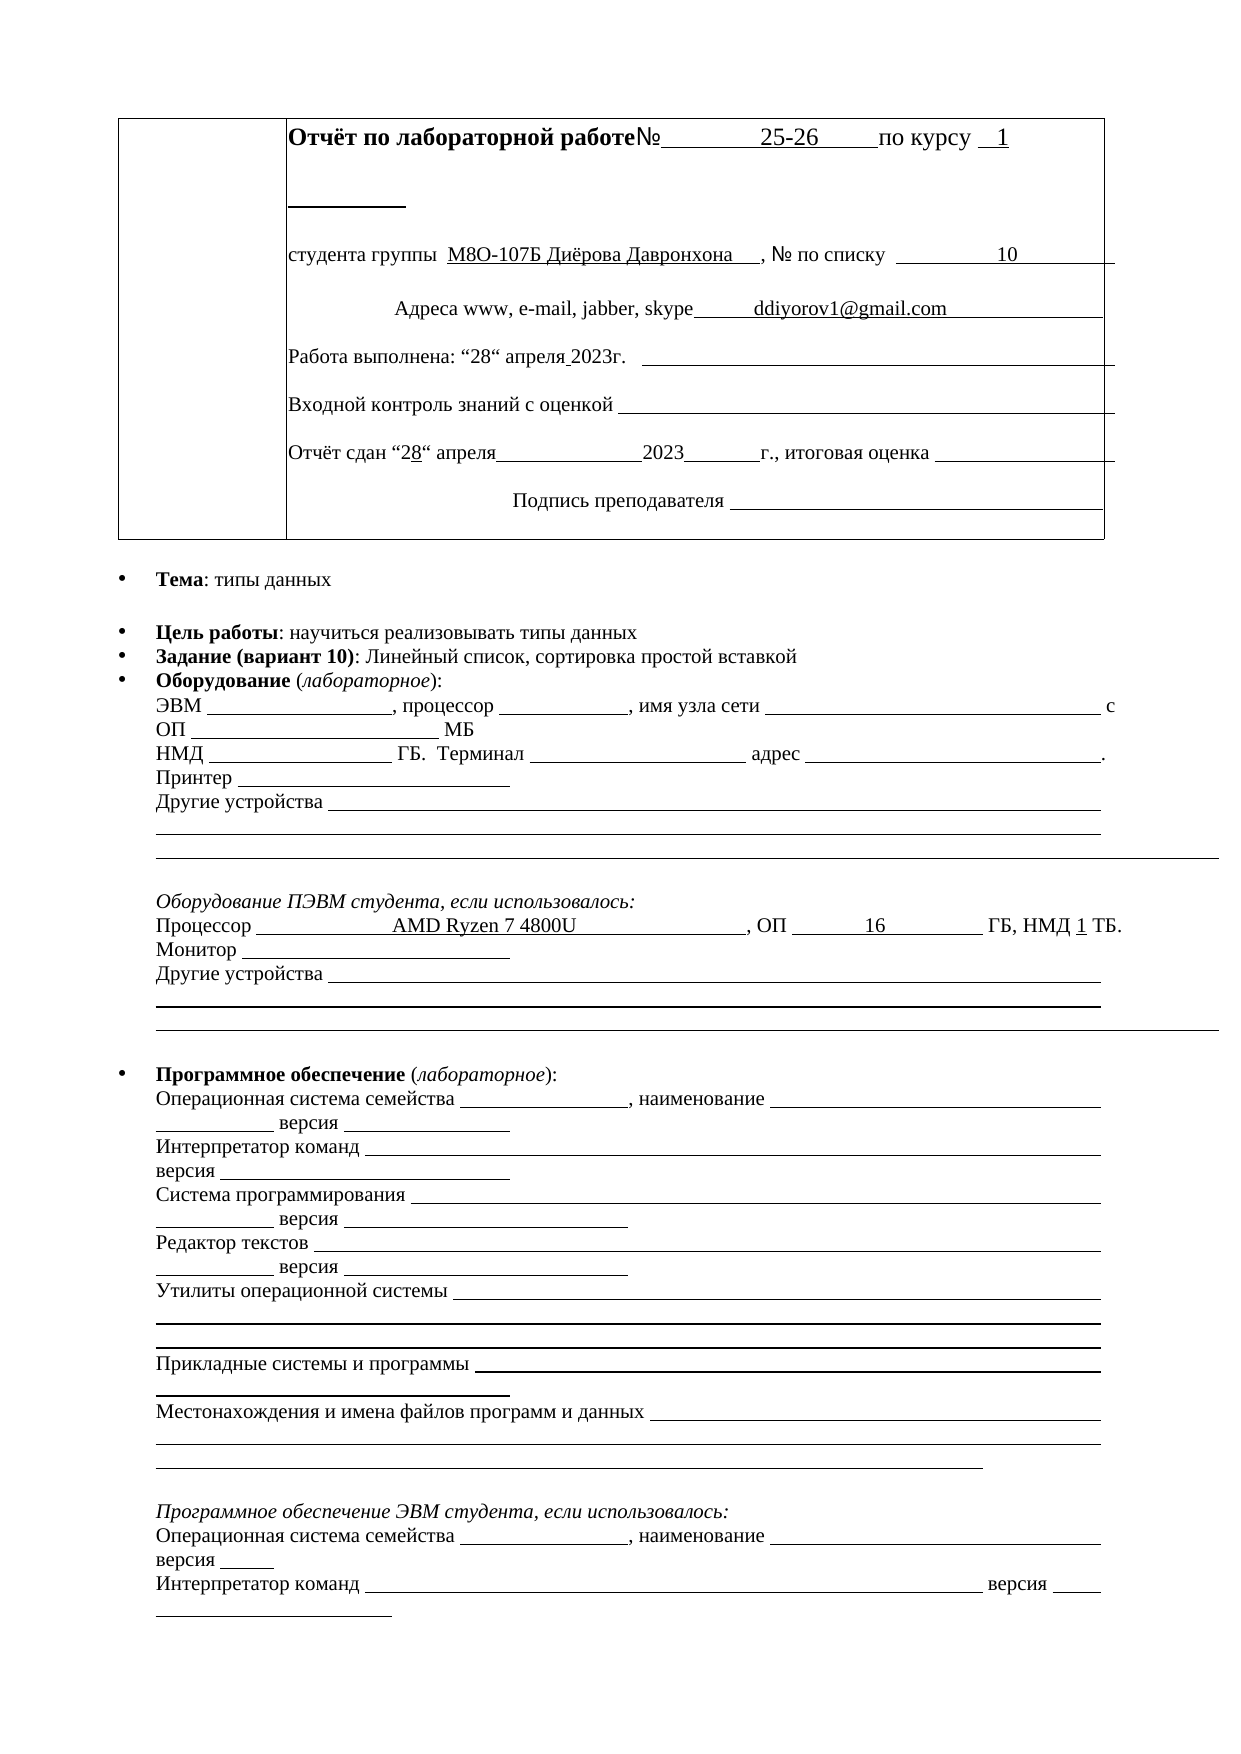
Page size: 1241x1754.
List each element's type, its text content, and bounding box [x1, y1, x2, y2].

list Цель работы: научиться реализовывать типы данных [118, 619, 1122, 644]
list Программное обеспечение (лабораторное): [118, 1062, 1122, 1086]
list Оборудование (лабораторное): [118, 668, 1122, 693]
text ЭВМ , процессор , имя узла сети с ОП МБ [156, 693, 1122, 741]
text Процессор AMD Ryzen 7 4800U , ОП 16 ГБ, НМД 1 ТБ. Монитор [156, 913, 1122, 961]
text Операционная система семейства , наименование версия [156, 1086, 1122, 1134]
text Оборудование ПЭВМ студента, если использовалось: [156, 889, 1122, 913]
table_header Отчёт по лабораторной работе№ 25-26 по курсу 1 ­ студента группы М8О-107Б Диёрова Давронхона , № по списку 10 Адреса www, e-mail, jabber, skype ddiyorov1@gmail.com Работа выполнена: “28“ апреля 2023г. Входной контроль знаний с оценкой Отчёт сдан “28“ апреля 2023 г., итоговая оценка Подпись преподавателя [287, 119, 1104, 539]
list Задание (вариант 10): Линейный список, сортировка простой вставкой [118, 644, 1122, 668]
text Другие устройства [156, 961, 1122, 1030]
text Местонахождения и имена файлов программ и данных [156, 1399, 1122, 1471]
text Операционная система семейства , наименование версия [156, 1523, 1122, 1571]
text Программное обеспечение ЭВМ студента, если использовалось: [156, 1499, 1122, 1523]
text Редактор текстов версия [156, 1230, 1122, 1278]
text Утилиты операционной системы [156, 1278, 1122, 1351]
text Другие устройства [156, 789, 1122, 858]
text Интерпретатор команд версия [156, 1134, 1122, 1182]
text Интерпретатор команд версия [156, 1571, 1122, 1619]
text Прикладные системы и программы [156, 1351, 1122, 1399]
text Система программирования версия [156, 1182, 1122, 1230]
table_header [119, 119, 286, 539]
list Тема: типы данных [118, 567, 1122, 592]
text НМД ГБ. Терминал адрес . Принтер [156, 741, 1122, 789]
